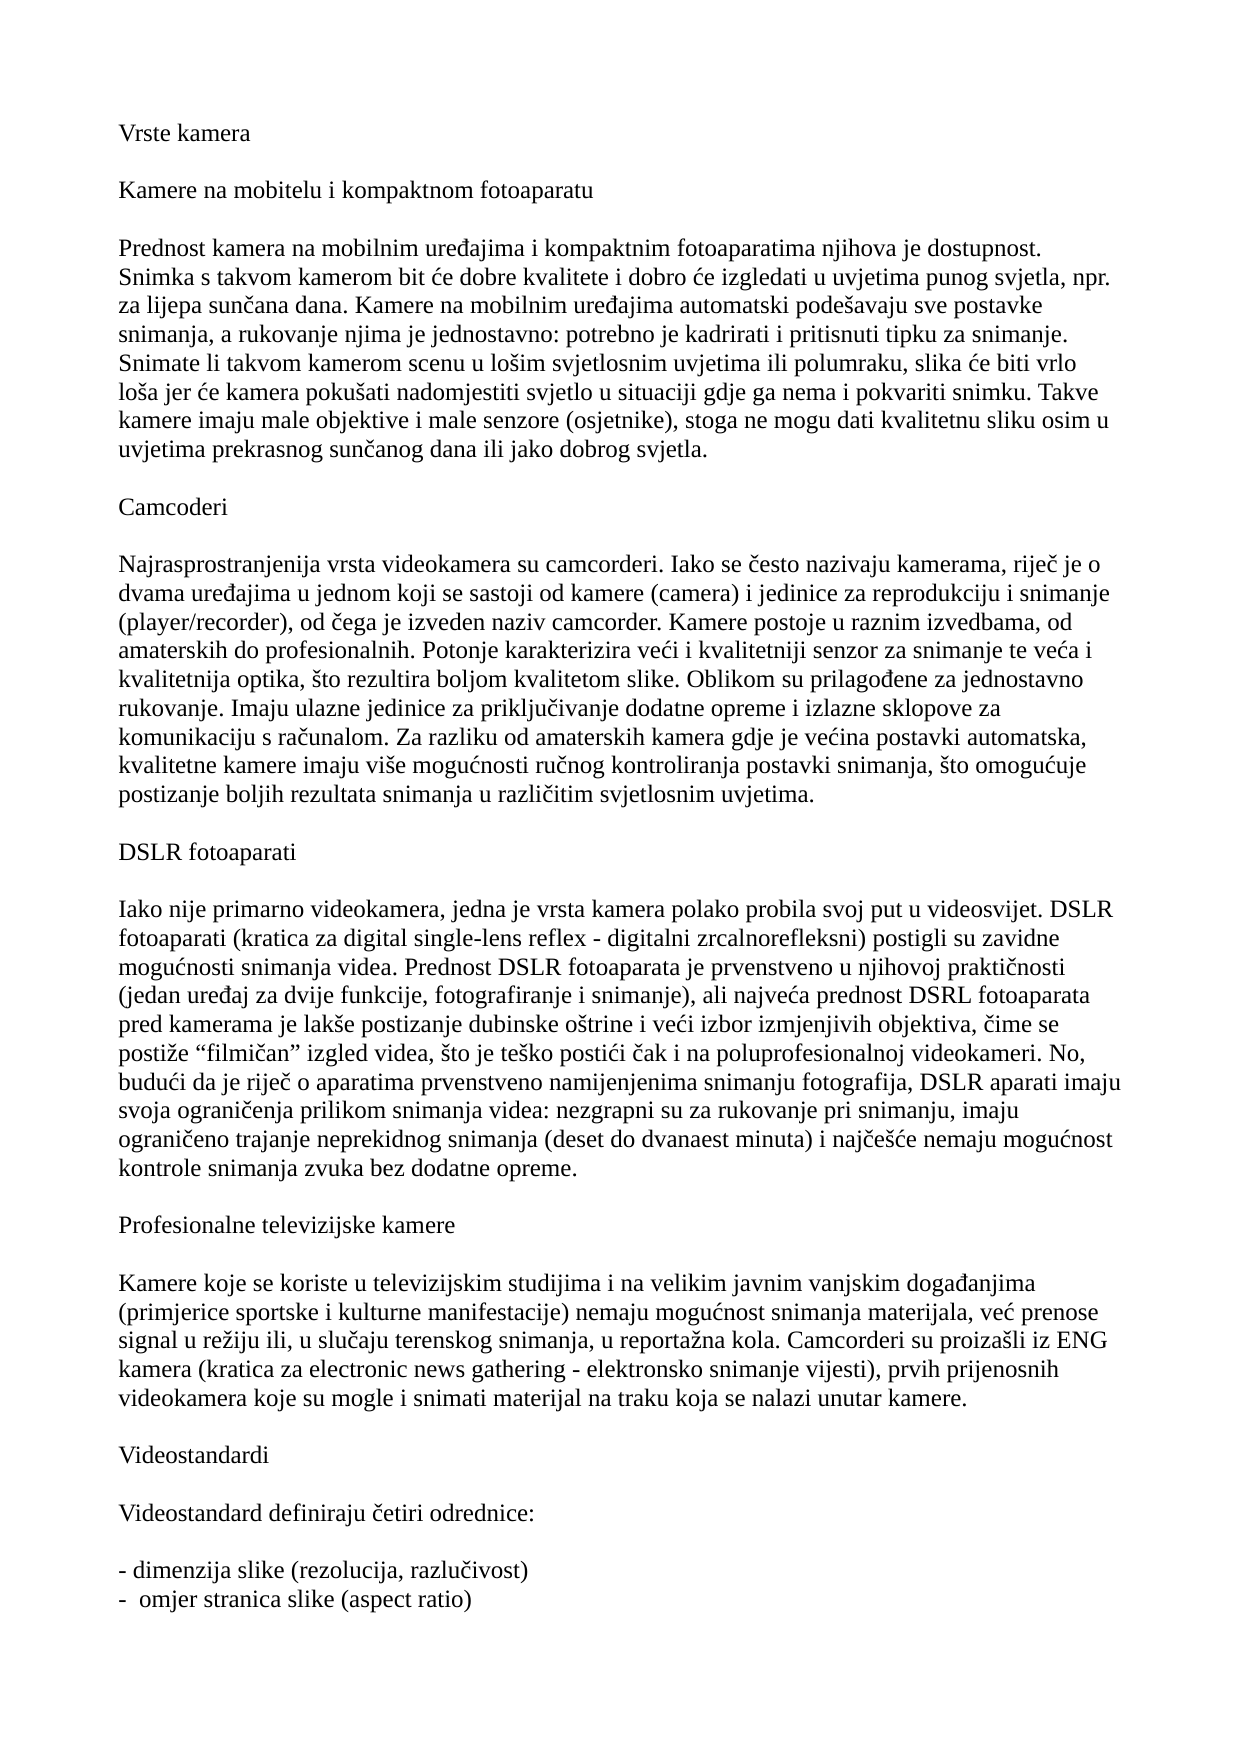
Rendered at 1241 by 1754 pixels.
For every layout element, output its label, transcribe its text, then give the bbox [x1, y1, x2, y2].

text Vrste kamera Kamere na mobitelu i kompaktnom fotoaparatu Prednost kamera na mobilnim uređajima i kompaktnim fotoaparatima njihova je dostupnost. Snimka s takvom kamerom bit će dobre kvalitete i dobro će izgledati u uvjetima punog svjetla, npr. za lijepa sunčana dana. Kamere na mobilnim uređajima automatski podešavaju sve postavke snimanja, a rukovanje njima je jednostavno: potrebno je kadrirati i pritisnuti tipku za snimanje. Snimate li takvom kamerom scenu u lošim svjetlosnim uvjetima ili polumraku, slika će biti vrlo loša jer će kamera pokušati nadomjestiti svjetlo u situaciji gdje ga nema i pokvariti snimku. Takve kamere imaju male objektive i male senzore (osjetnike), stoga ne mogu dati kvalitetnu sliku osim u uvjetima prekrasnog sunčanog dana ili jako dobrog svjetla. Camcoderi Najrasprostranjenija vrsta videokamera su camcorderi. Iako se često nazivaju kamerama, riječ je o dvama uređajima u jednom koji se sastoji od kamere (camera) i jedinice za reprodukciju i snimanje (player/recorder), od čega je izveden naziv camcorder. Kamere postoje u raznim izvedbama, od amaterskih do profesionalnih. Potonje karakterizira veći i kvalitetniji senzor za snimanje te veća i kvalitetnija optika, što rezultira boljom kvalitetom slike. Oblikom su prilagođene za jednostavno rukovanje. Imaju ulazne jedinice za priključivanje dodatne opreme i izlazne sklopove za komunikaciju s računalom. Za razliku od amaterskih kamera gdje je većina postavki automatska, kvalitetne kamere imaju više mogućnosti ručnog kontroliranja postavki snimanja, što omogućuje postizanje boljih rezultata snimanja u različitim svjetlosnim uvjetima. DSLR fotoaparati Iako nije primarno videokamera, jedna je vrsta kamera polako probila svoj put u videosvijet. DSLR fotoaparati (kratica za digital single-lens reflex - digitalni zrcalnorefleksni) postigli su zavidne mogućnosti snimanja videa. Prednost DSLR fotoaparata je prvenstveno u njihovoj praktičnosti (jedan uređaj za dvije funkcije, fotografiranje i snimanje), ali najveća prednost DSRL fotoaparata pred kamerama je lakše postizanje dubinske oštrine i veći izbor izmjenjivih objektiva, čime se postiže “filmičan” izgled videa, što je teško postići čak i na poluprofesionalnoj videokameri. No, budući da je riječ o aparatima prvenstveno namijenjenima snimanju fotografija, DSLR aparati imaju svoja ograničenja prilikom snimanja videa: nezgrapni su za rukovanje pri snimanju, imaju ograničeno trajanje neprekidnog snimanja (deset do dvanaest minuta) i najčešće nemaju mogućnost kontrole snimanja zvuka bez dodatne opreme. Profesionalne televizijske kamere Kamere koje se koriste u televizijskim studijima i na velikim javnim vanjskim događanjima (primjerice sportske i kulturne manifestacije) nemaju mogućnost snimanja materijala, već prenose signal u režiju ili, u slučaju terenskog snimanja, u reportažna kola. Camcorderi su proizašli iz ENG kamera (kratica za electronic news gathering - elektronsko snimanje vijesti), prvih prijenosnih videokamera koje su mogle i snimati materijal na traku koja se nalazi unutar kamere. Videostandardi Videostandard definiraju četiri odrednice: - dimenzija slike (rezolucija, razlučivost) - omjer stranica slike (aspect ratio) [118, 118, 1122, 1613]
